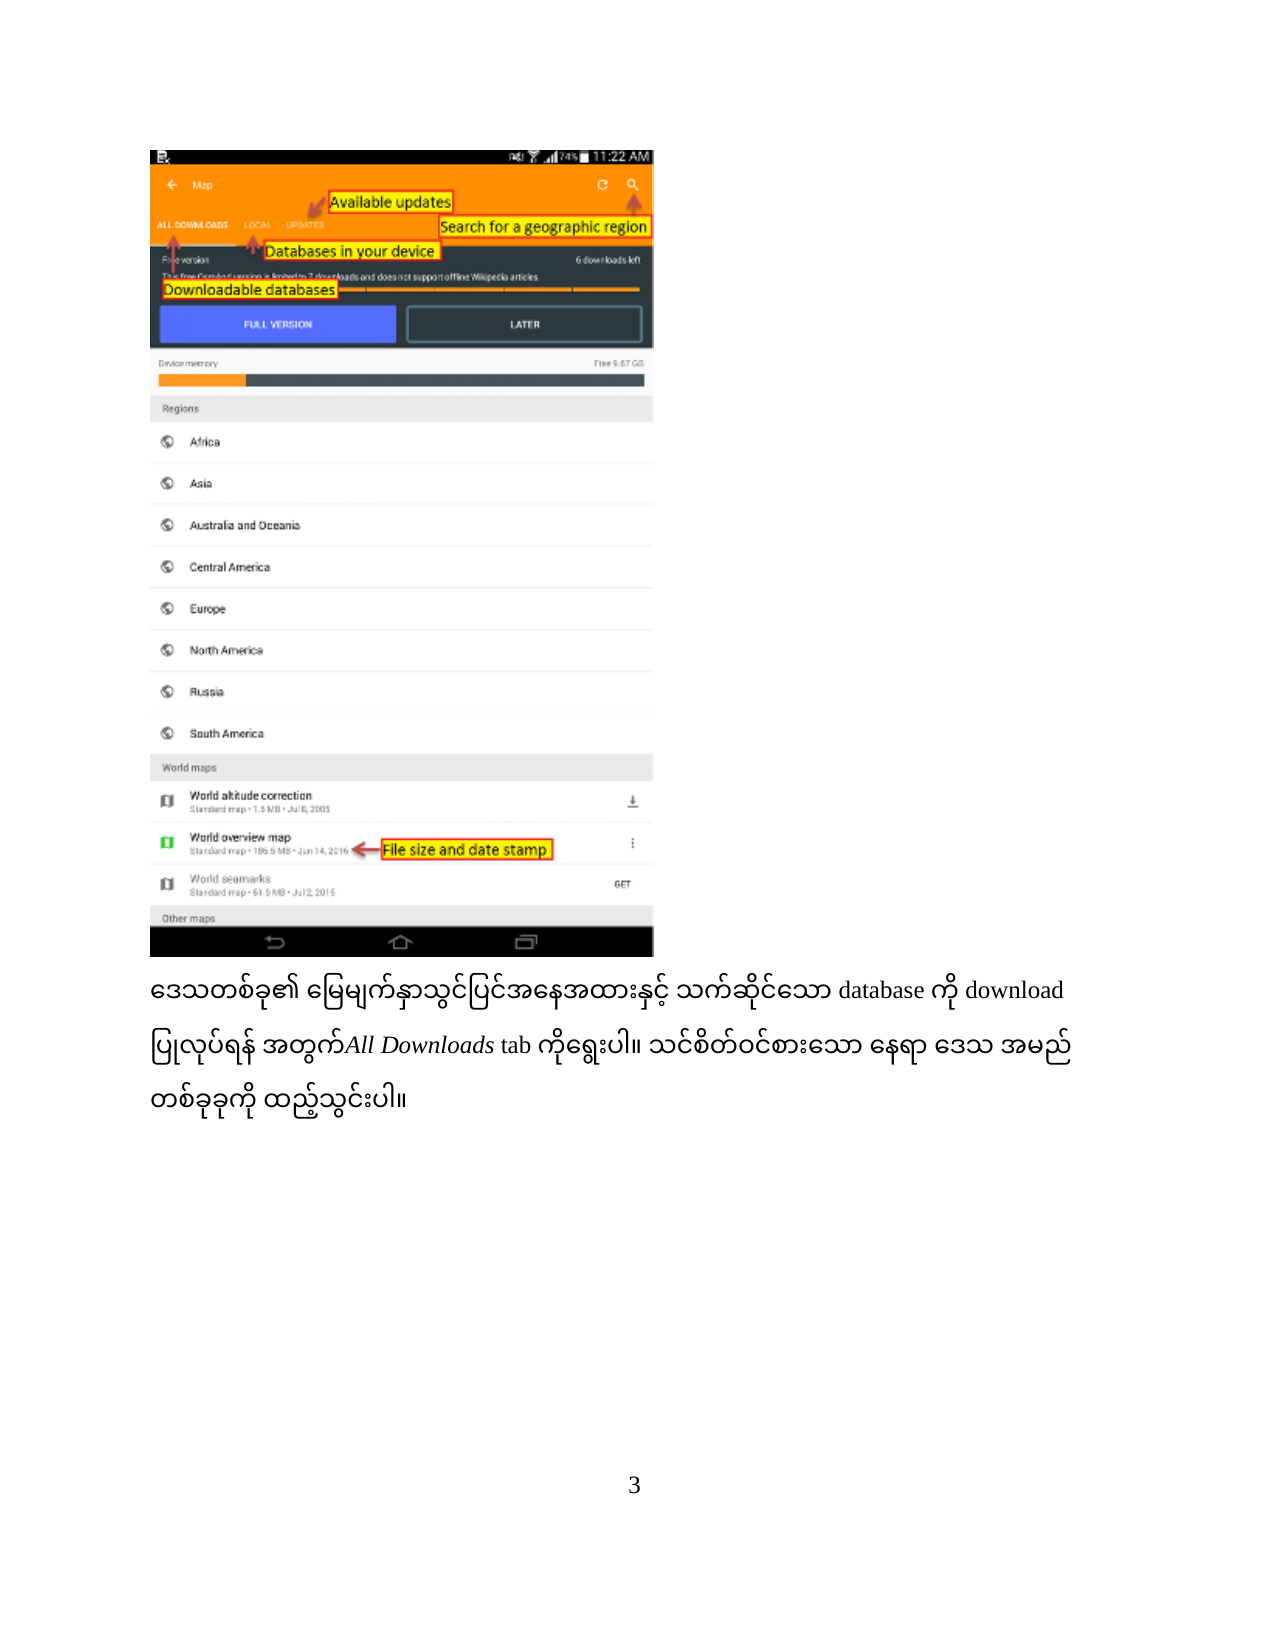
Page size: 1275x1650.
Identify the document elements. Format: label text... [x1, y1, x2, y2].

picture [150, 150, 654, 957]
text ဒေသတစ်ခု၏ မြေမျက်နှာသွင်ပြင်အနေအထားနှင့် သက်ဆိုင်သော database ကို download ပြုလုပ်ရန် အတွက်All Downloads tab ကိုရွေးပါ။ သင်စိတ်ဝင်စားသော နေရာ ဒေသ အမည်တစ်ခုခုကို ထည့်သွင်းပါ။ [150, 965, 1125, 1129]
